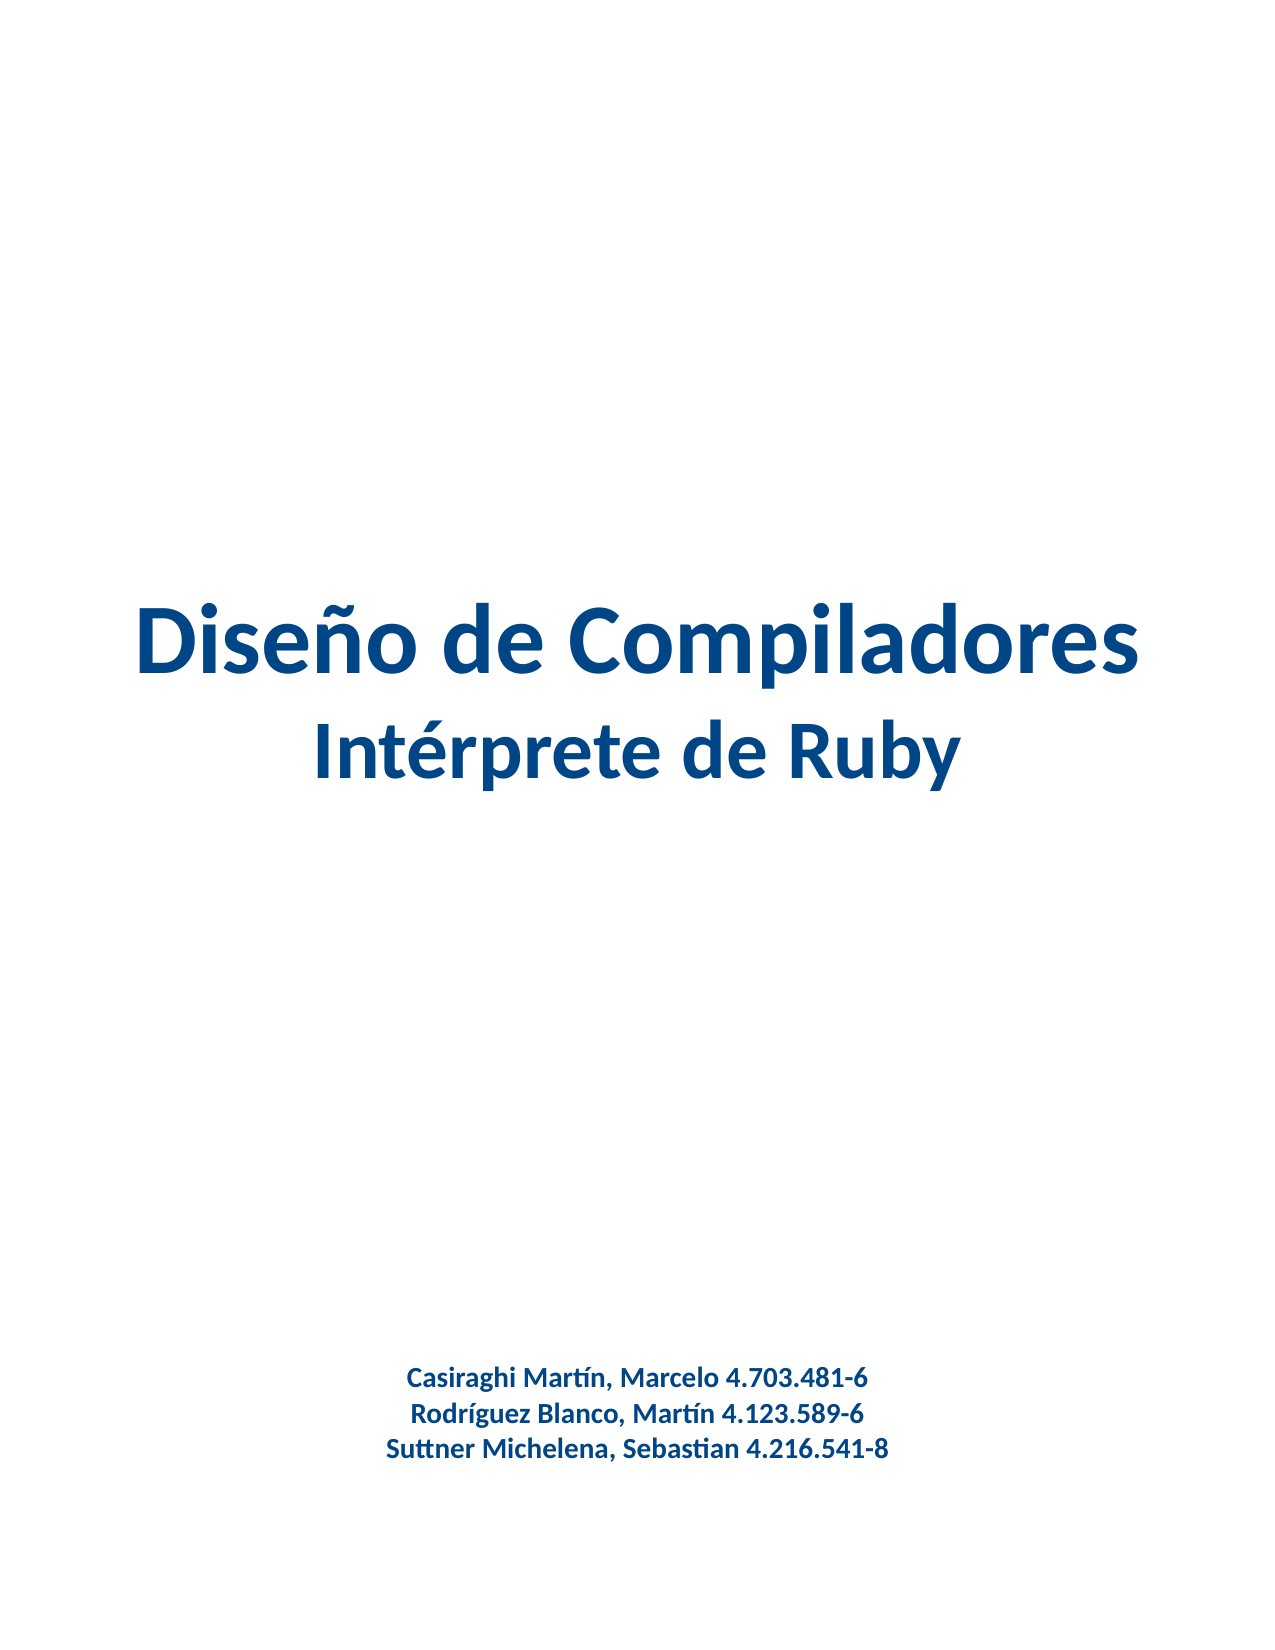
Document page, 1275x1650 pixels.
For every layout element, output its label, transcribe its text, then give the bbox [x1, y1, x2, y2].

text Intérprete de Ruby [118, 698, 1157, 800]
text Suttner Michelena, Sebastian 4.216.541-8 [118, 1430, 1157, 1466]
text Rodríguez Blanco, Martín 4.123.589-6 [118, 1395, 1157, 1430]
text Diseño de Compiladores [118, 576, 1157, 698]
text Casiraghi Martín, Marcelo 4.703.481-6 [118, 1359, 1157, 1395]
